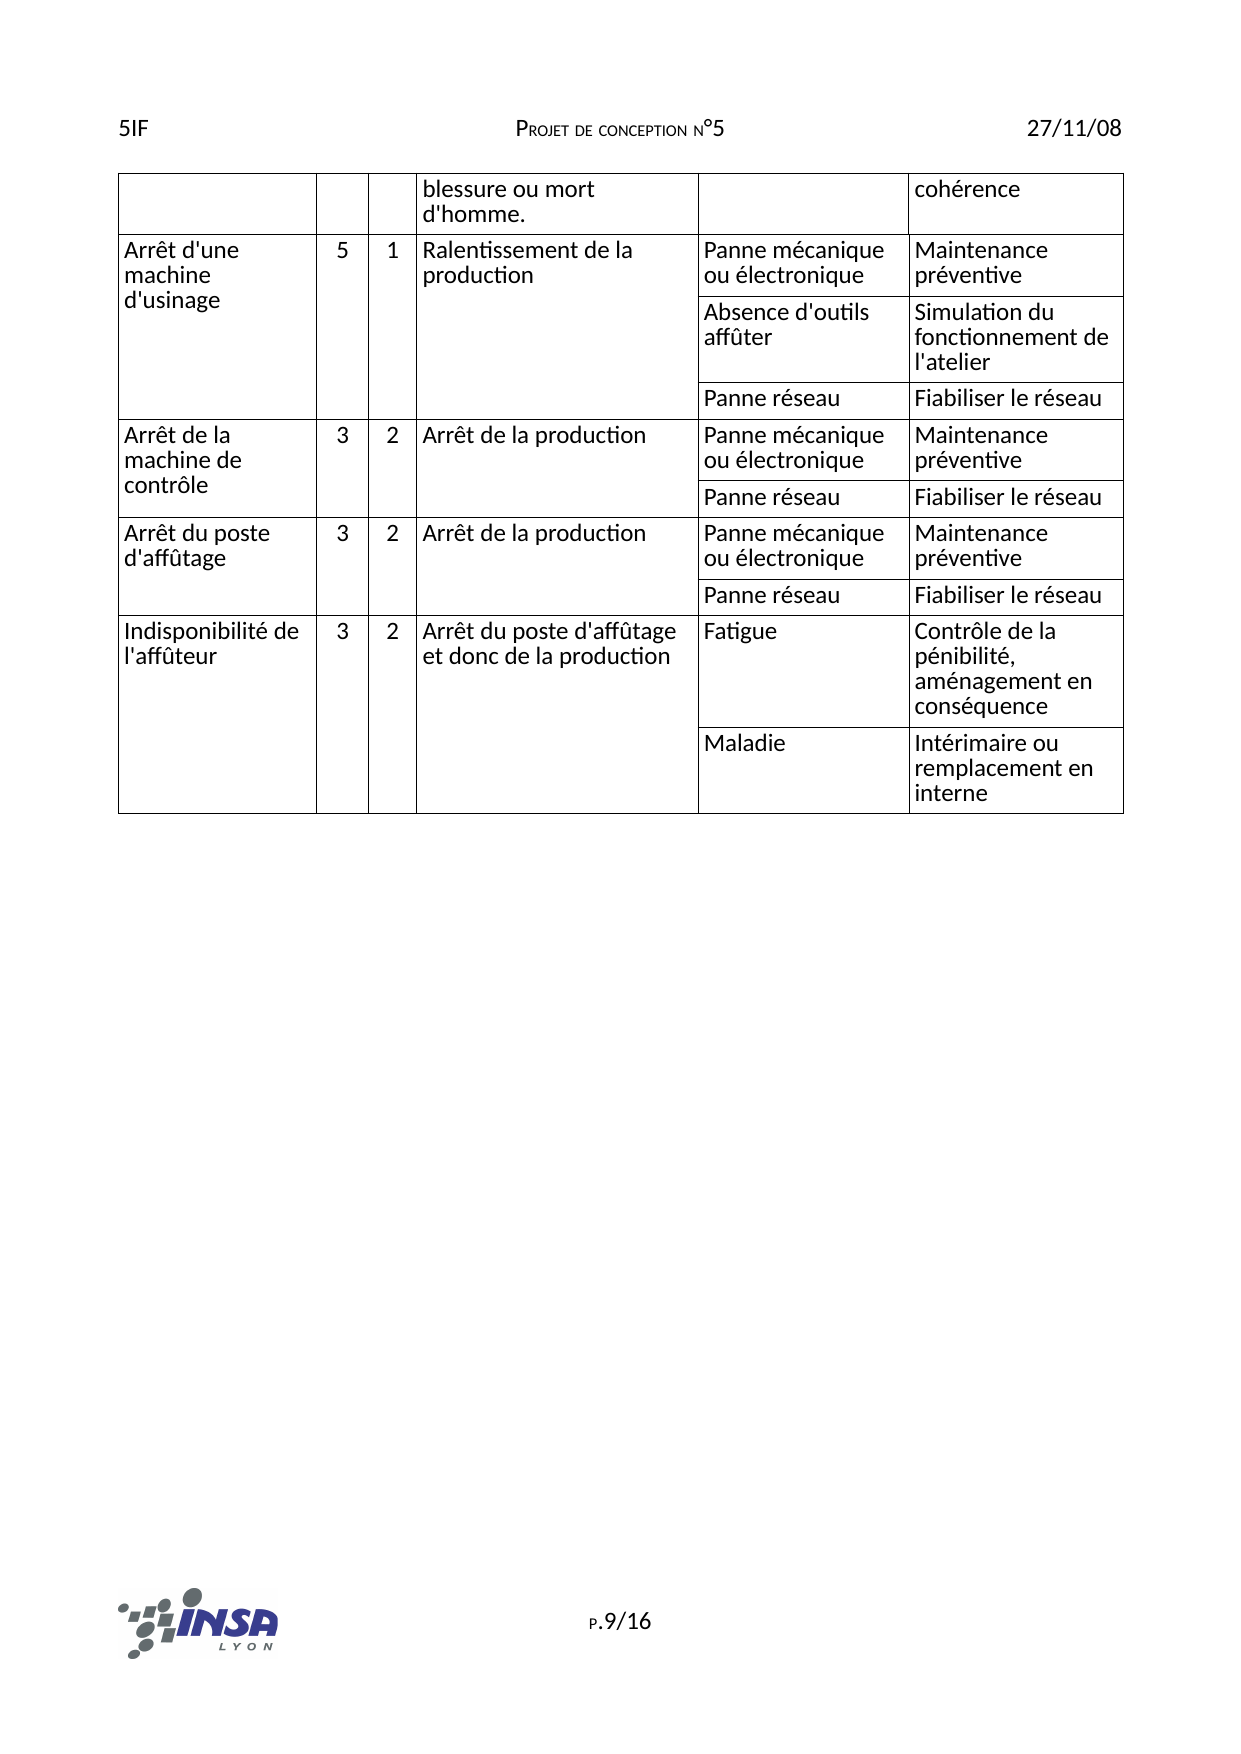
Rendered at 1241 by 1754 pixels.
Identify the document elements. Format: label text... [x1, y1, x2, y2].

table_cell 3 [317, 518, 368, 615]
table_header Panne mécanique ou électronique [699, 518, 909, 578]
table_cell [369, 174, 416, 234]
table_cell blessure ou mort d'homme. [417, 174, 698, 234]
table_cell Intérimaire ou remplacement en interne [910, 728, 1123, 813]
table_cell Fiabiliser le réseau [910, 481, 1123, 517]
table_cell Arrêt de la machine de contrôle [119, 420, 316, 517]
table_cell 1 [369, 235, 416, 419]
table_cell Arrêt d'une machine d'usinage [119, 235, 316, 419]
table_cell 2 [369, 420, 416, 517]
table_cell [119, 174, 316, 234]
table_cell 2 [369, 616, 416, 813]
table_cell 2 [369, 518, 416, 615]
table_header Maintenance préventive [910, 518, 1123, 578]
table_cell Ralentissement de la production [417, 235, 698, 419]
table_header Panne mécanique ou électronique [699, 235, 909, 296]
table_cell Indisponibilité de l'affûteur [119, 616, 316, 813]
table_header Fatigue [699, 616, 909, 727]
table_cell [317, 174, 368, 234]
table_header Maintenance préventive [910, 420, 1123, 480]
table_cell [699, 174, 908, 234]
table_cell Fiabiliser le réseau [910, 383, 1123, 419]
table_header Maintenance préventive [910, 235, 1123, 296]
table_cell Absence d'outils affûter [699, 297, 909, 382]
table_cell Simulation du fonctionnement de l'atelier [910, 297, 1123, 382]
table_cell 3 [317, 420, 368, 517]
table_cell Arrêt du poste d'affûtage et donc de la production [417, 616, 698, 813]
table_cell Arrêt de la production [417, 518, 698, 615]
table_cell cohérence [909, 174, 1123, 234]
table_cell Arrêt du poste d'affûtage [119, 518, 316, 615]
table_cell 3 [317, 616, 368, 813]
table_cell Fiabiliser le réseau [910, 580, 1123, 615]
table_cell Maladie [699, 728, 909, 813]
table_cell Panne réseau [699, 580, 909, 615]
table_header Contrôle de la pénibilité, aménagement en conséquence [910, 616, 1123, 727]
table_cell Arrêt de la production [417, 420, 698, 517]
table_cell 5 [317, 235, 368, 419]
table_cell Panne réseau [699, 383, 909, 419]
table_header Panne mécanique ou électronique [699, 420, 909, 480]
picture [118, 1588, 278, 1659]
table_cell Panne réseau [699, 481, 909, 517]
